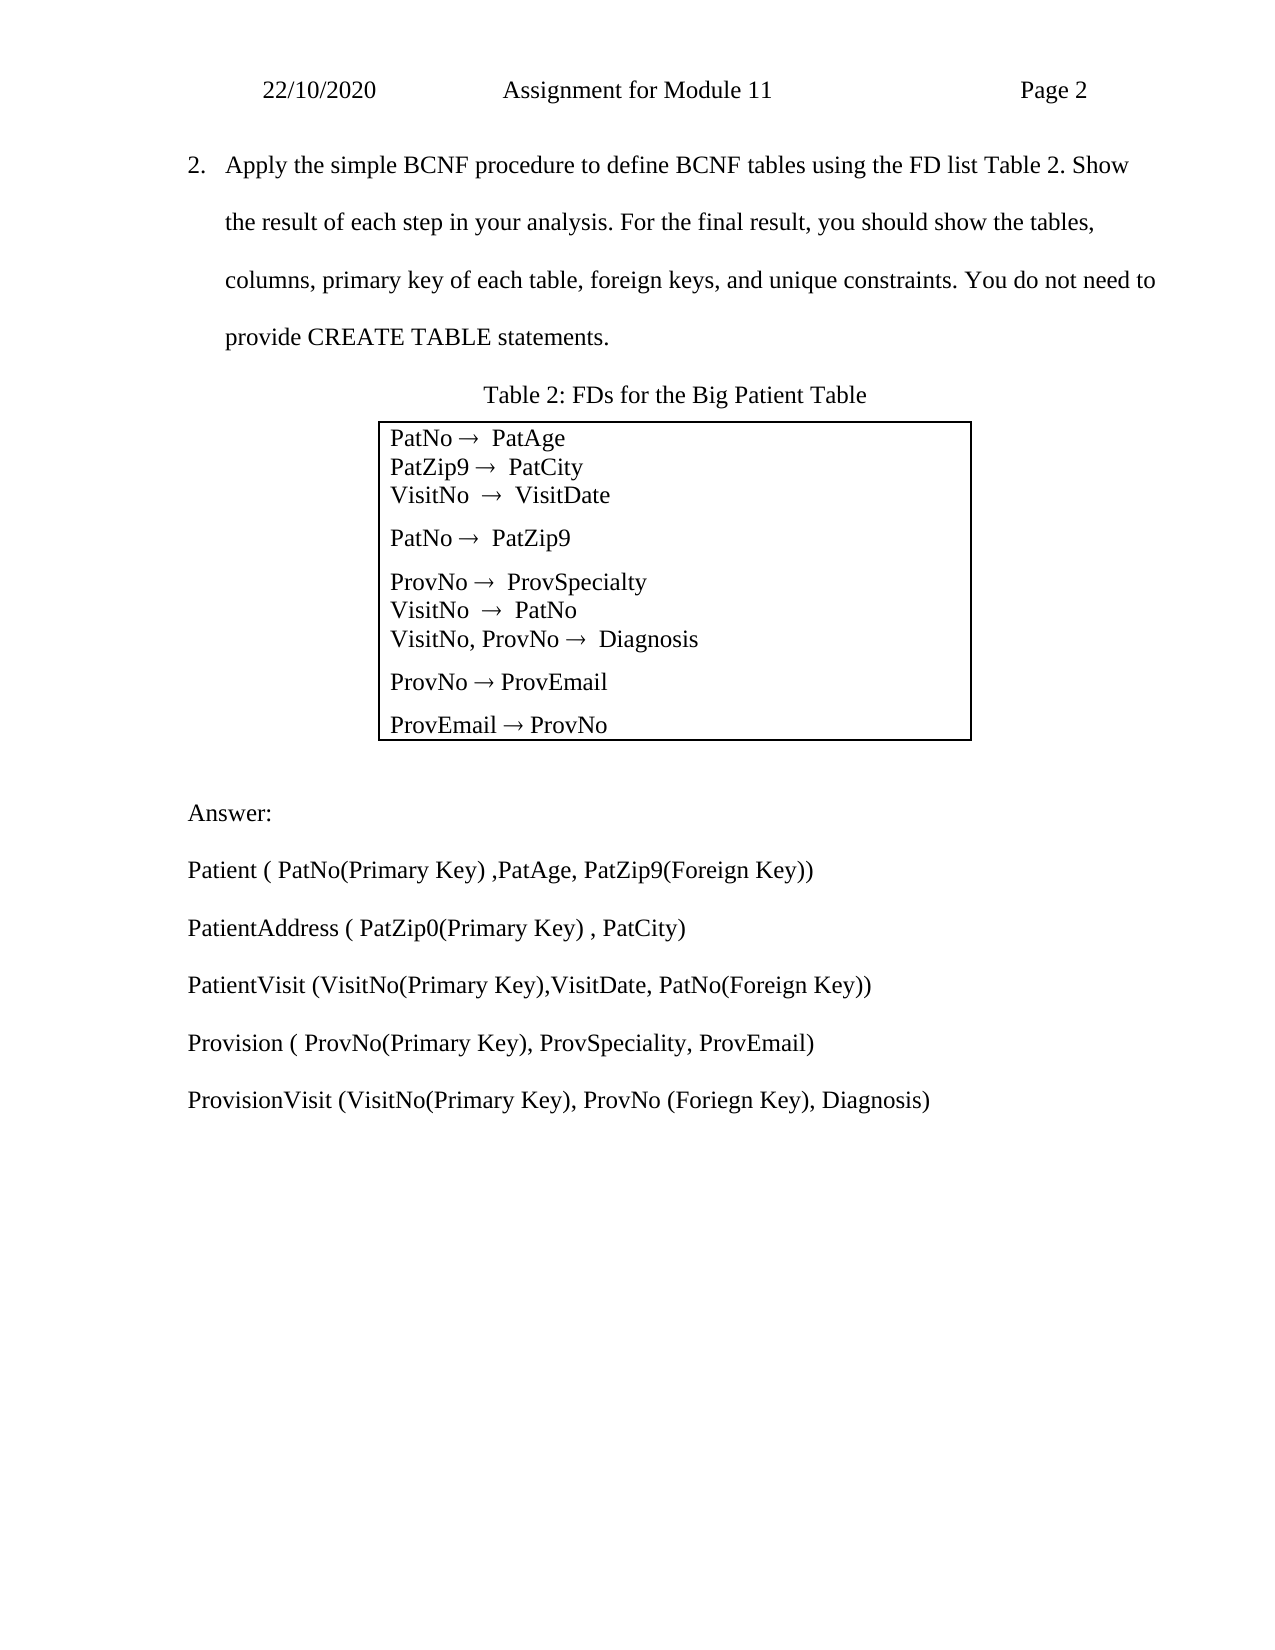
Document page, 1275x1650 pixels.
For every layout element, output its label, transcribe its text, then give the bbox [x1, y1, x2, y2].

text Patient ( PatNo(Primary Key) ,PatAge, PatZip9(Foreign Key)) [187, 856, 1162, 884]
table_header PatNo  PatAge [380, 423, 970, 452]
table_cell VisitNo  VisitDate PatNo  PatZip9 ProvNo  ProvSpecialty [380, 480, 970, 595]
text ProvisionVisit (VisitNo(Primary Key), ProvNo (Foriegn Key), Diagnosis) [187, 1086, 1162, 1114]
title Table 2: FDs for the Big Patient Table [187, 380, 1162, 409]
table_cell VisitNo, ProvNo  Diagnosis ProvNo  ProvEmail ProvEmail  ProvNo [380, 624, 970, 739]
text PatientAddress ( PatZip0(Primary Key) , PatCity) [187, 913, 1162, 942]
text Provision ( ProvNo(Primary Key), ProvSpeciality, ProvEmail) [187, 1028, 1162, 1057]
text Answer: [187, 798, 1162, 827]
table_cell PatZip9  PatCity [380, 452, 970, 480]
table_cell VisitNo  PatNo [380, 595, 970, 624]
list Apply the simple BCNF procedure to define BCNF tables using the FD list Table 2. Show the result of each step in your analysis. For the final result, you should show the tables, columns, primary key of each table, foreign keys, and unique constraints. You do not need to provide CREATE TABLE statements. [187, 150, 1162, 351]
text PatientVisit (VisitNo(Primary Key),VisitDate, PatNo(Foreign Key)) [187, 971, 1162, 999]
